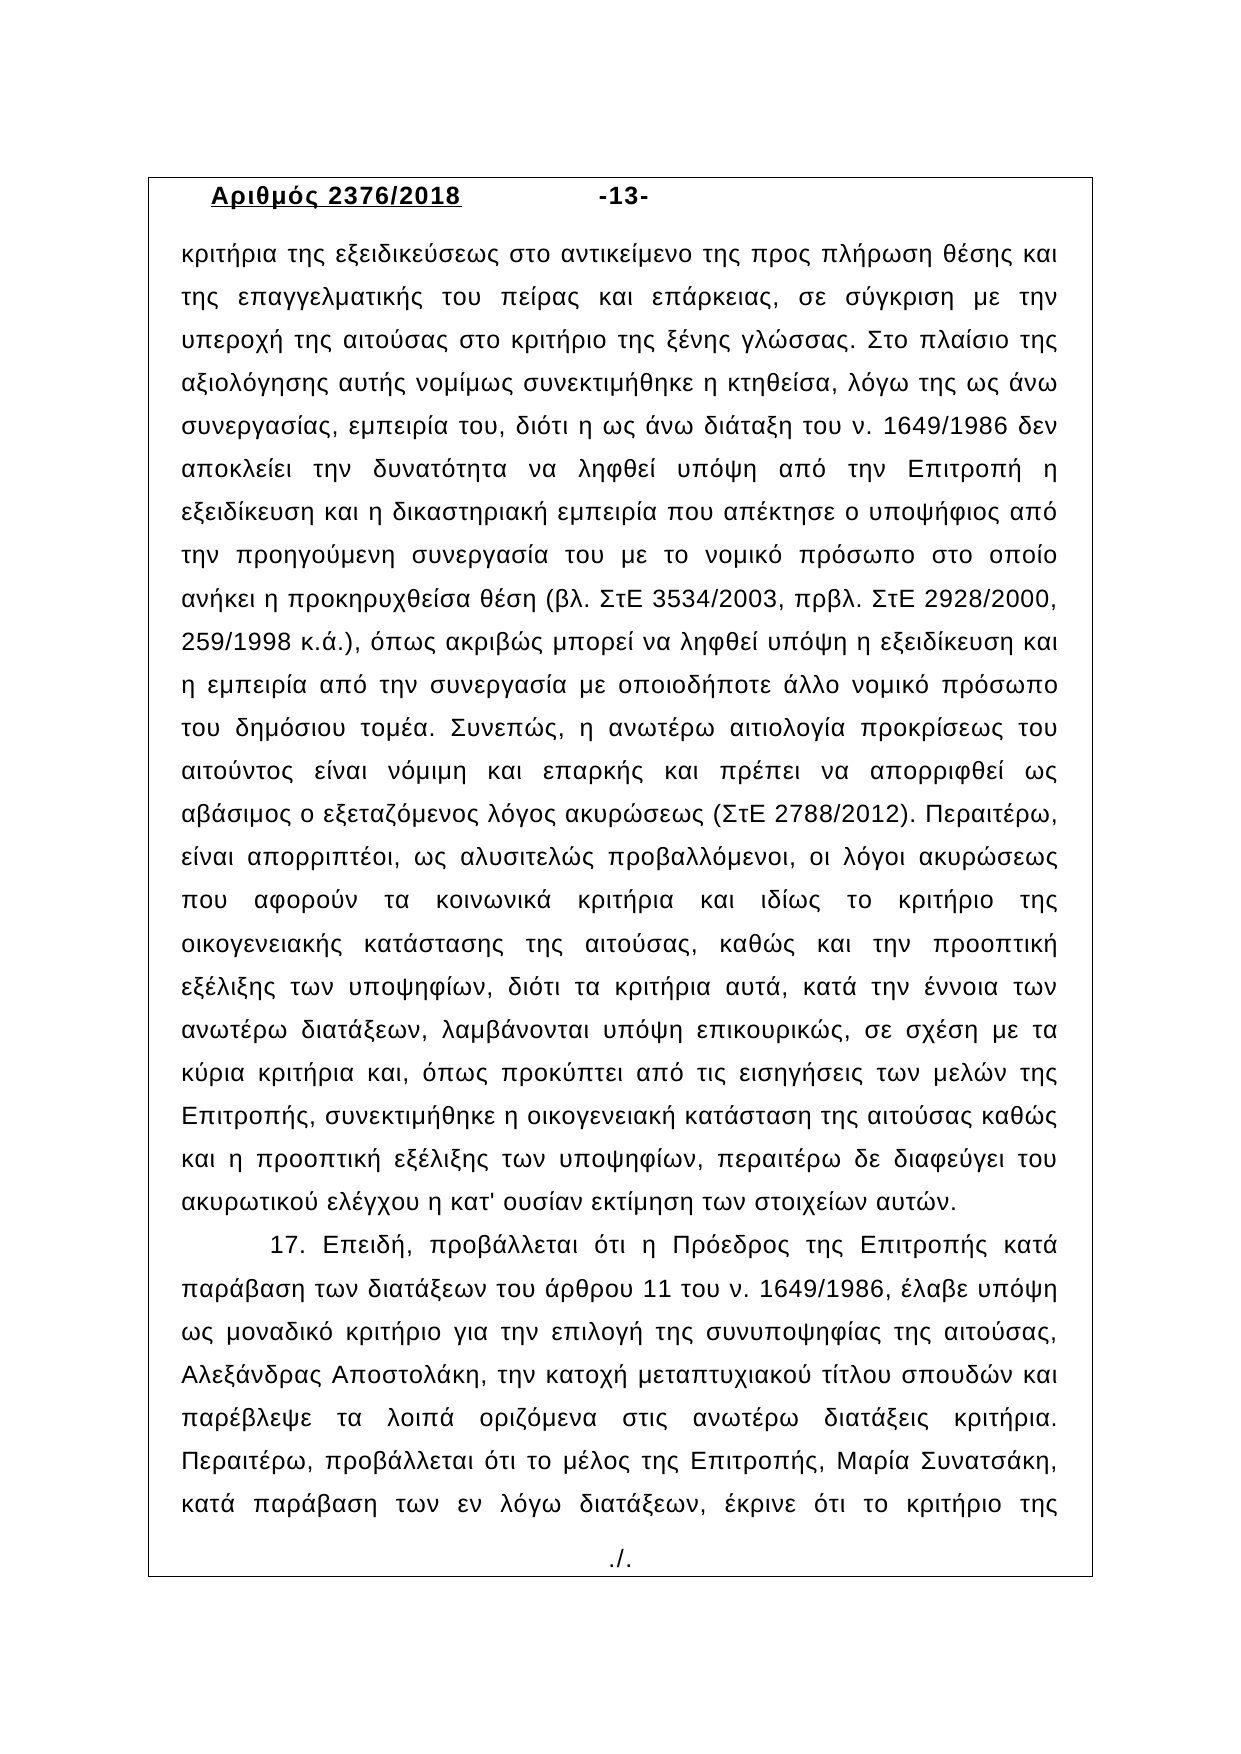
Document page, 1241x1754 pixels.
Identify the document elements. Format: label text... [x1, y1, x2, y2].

text 17. Επειδή, προβάλλεται ότι η Πρόεδρος της Επιτροπής κατά παράβαση των διατάξεων του άρθρου 11 του ν. 1649/1986, έλαβε υπόψη ως μοναδικό κριτήριο για την επιλογή της συνυποψηφίας της αιτούσας, Αλεξάνδρας Αποστολάκη, την κατοχή μεταπτυχιακού τίτλου σπουδών και παρέβλεψε τα λοιπά οριζόμενα στις ανωτέρω διατάξεις κριτήρια. Περαιτέρω, προβάλλεται ότι το μέλος της Επιτροπής, Μαρία Συνατσάκη, κατά παράβαση των εν λόγω διατάξεων, έκρινε ότι το κριτήριο της [181, 1231, 1059, 1518]
text κριτήρια της εξειδικεύσεως στο αντικείμενο της προς πλήρωση θέσης και της επαγγελματικής του πείρας και επάρκειας, σε σύγκριση με την υπεροχή της αιτούσας στο κριτήριο της ξένης γλώσσας. Στο πλαίσιο της αξιολόγησης αυτής νομίμως συνεκτιμήθηκε η κτηθείσα, λόγω της ως άνω συνεργασίας, εμπειρία του, διότι η ως άνω διάταξη του ν. 1649/1986 δεν αποκλείει την δυνατότητα να ληφθεί υπόψη από την Επιτροπή η εξειδίκευση και η δικαστηριακή εμπειρία που απέκτησε ο υποψήφιος από την προηγούμενη συνεργασία του με το νομικό πρόσωπο στο οποίο ανήκει η προκηρυχθείσα θέση (βλ. ΣτΕ 3534/2003, πρβλ. ΣτΕ 2928/2000, 259/1998 κ.ά.), όπως ακριβώς μπορεί να ληφθεί υπόψη η εξειδίκευση και η εμπειρία από την συνεργασία με οποιοδήποτε άλλο νομικό πρόσωπο του δημόσιου τομέα. Συνεπώς, η ανωτέρω αιτιολογία προκρίσεως του αιτούντος είναι νόμιμη και επαρκής και πρέπει να απορριφθεί ως αβάσιμος ο εξεταζόμενος λόγος ακυρώσεως (ΣτΕ 2788/2012). Περαιτέρω, είναι απορριπτέοι, ως αλυσιτελώς προβαλλόμενοι, οι λόγοι ακυρώσεως που αφορούν τα κοινωνικά κριτήρια και ιδίως το κριτήριο της οικογενειακής κατάστασης της αιτούσας, καθώς και την προοπτική εξέλιξης των υποψηφίων, διότι τα κριτήρια αυτά, κατά την έννοια των ανωτέρω διατάξεων, λαμβάνονται υπόψη επικουρικώς, σε σχέση με τα κύρια κριτήρια και, όπως προκύπτει από τις εισηγήσεις των μελών της Επιτροπής, συνεκτιμήθηκε η οικογενειακή κατάσταση της αιτούσας καθώς και η προοπτική εξέλιξης των υποψηφίων, περαιτέρω δε διαφεύγει του ακυρωτικού ελέγχου η κατ' ουσίαν εκτίμηση των στοιχείων αυτών. [181, 239, 1059, 1216]
